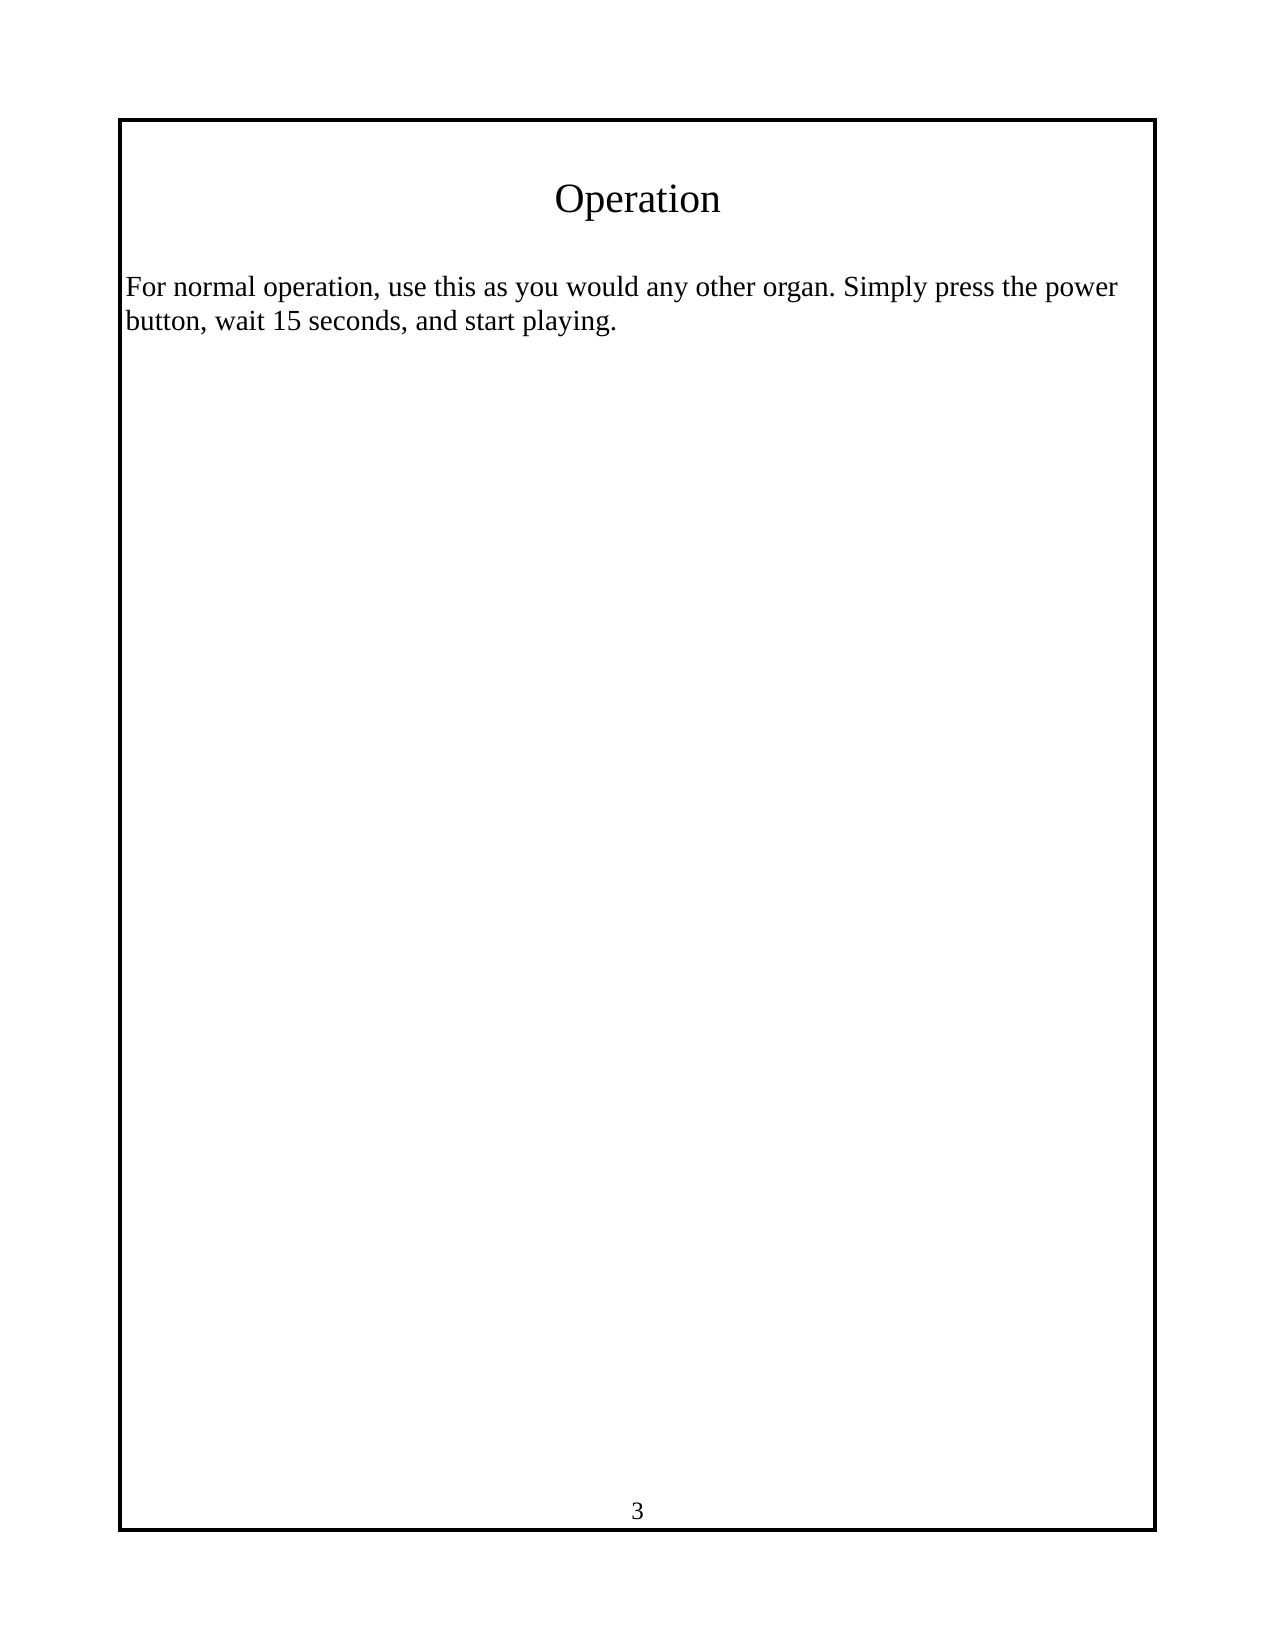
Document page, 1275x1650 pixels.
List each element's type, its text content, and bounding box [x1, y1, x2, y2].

text For normal operation, use this as you would any other organ. Simply press the power button, wait 15 seconds, and start playing. [125, 269, 1150, 336]
text Operation [125, 173, 1150, 221]
